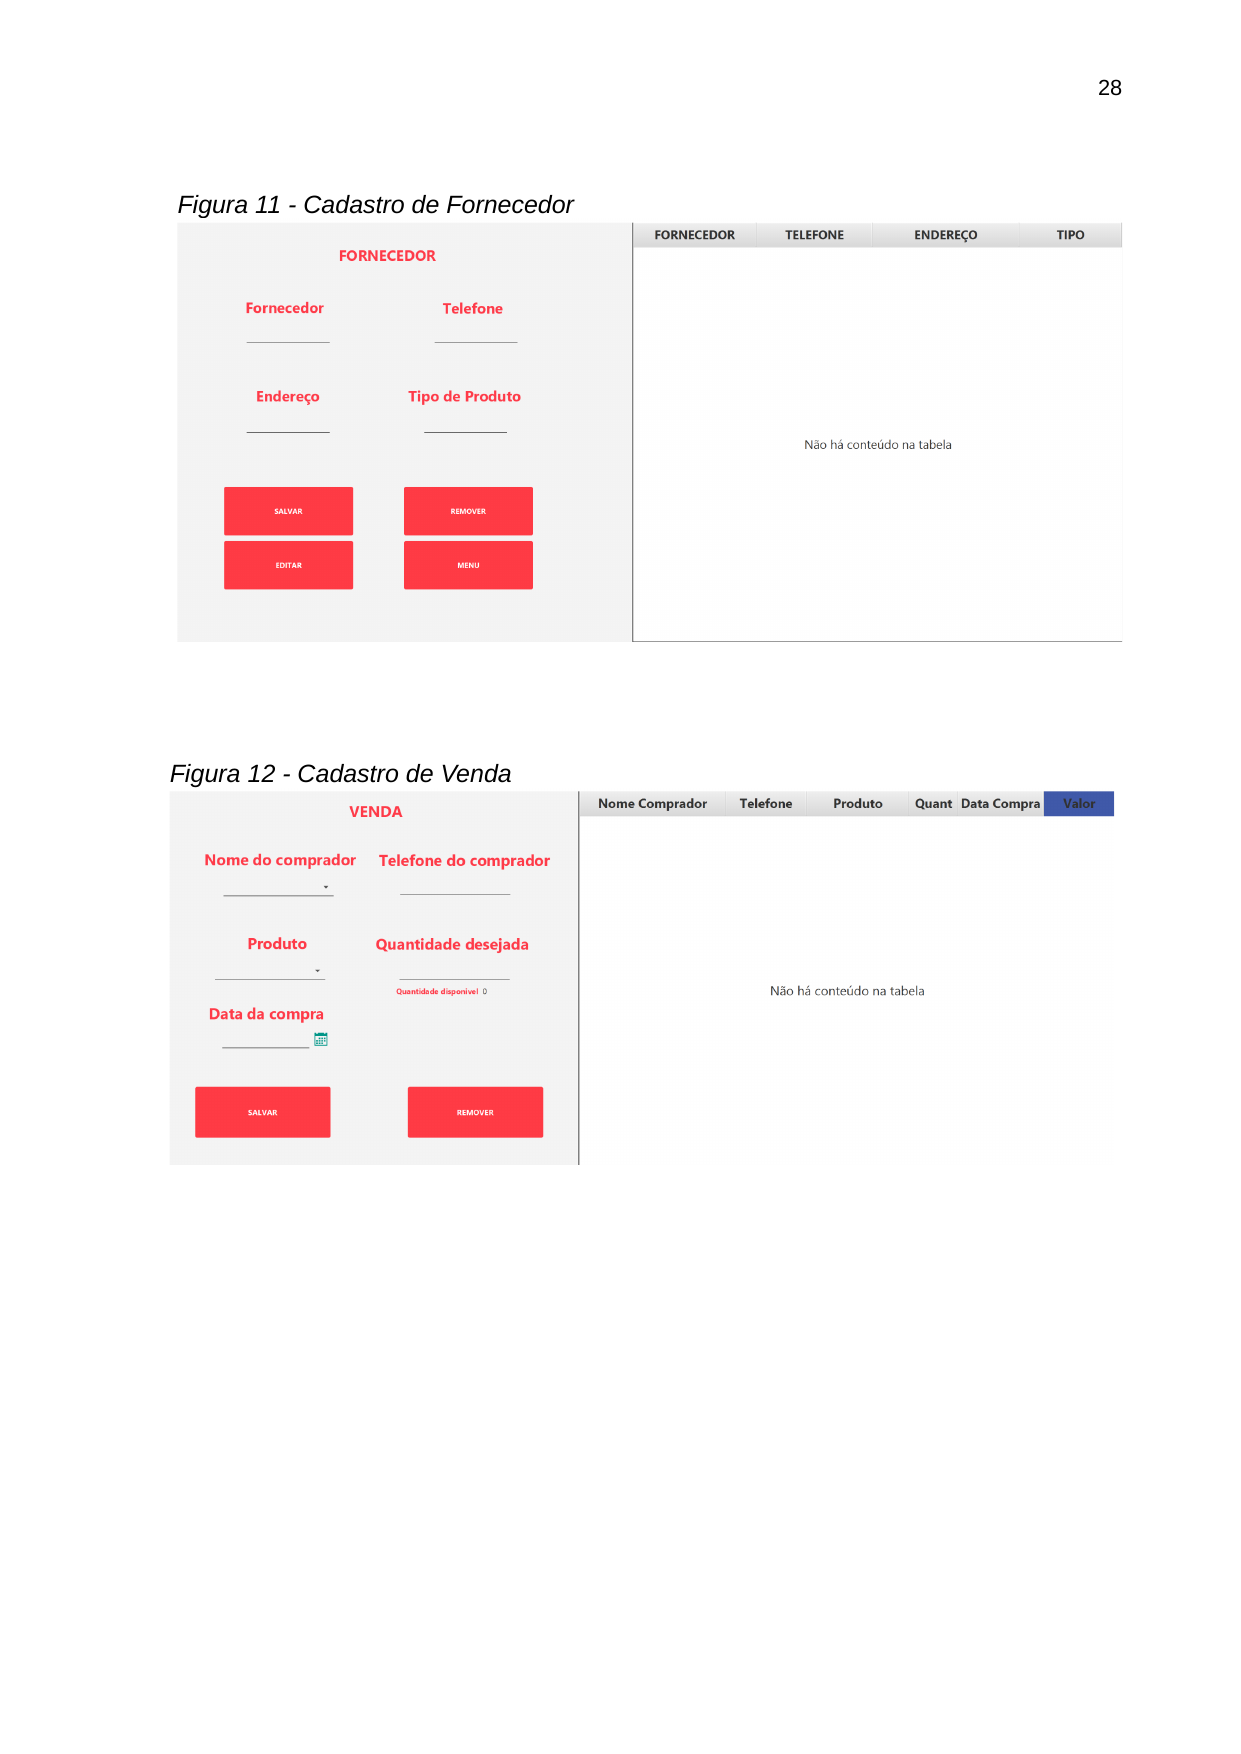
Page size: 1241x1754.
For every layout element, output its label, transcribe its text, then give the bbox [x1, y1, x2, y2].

text Figura 12 - Cadastro de Venda [169, 759, 1114, 788]
picture [169, 788, 1115, 1165]
text Figura 11 - Cadastro de Fornecedor [177, 190, 1122, 218]
picture [177, 218, 1123, 642]
